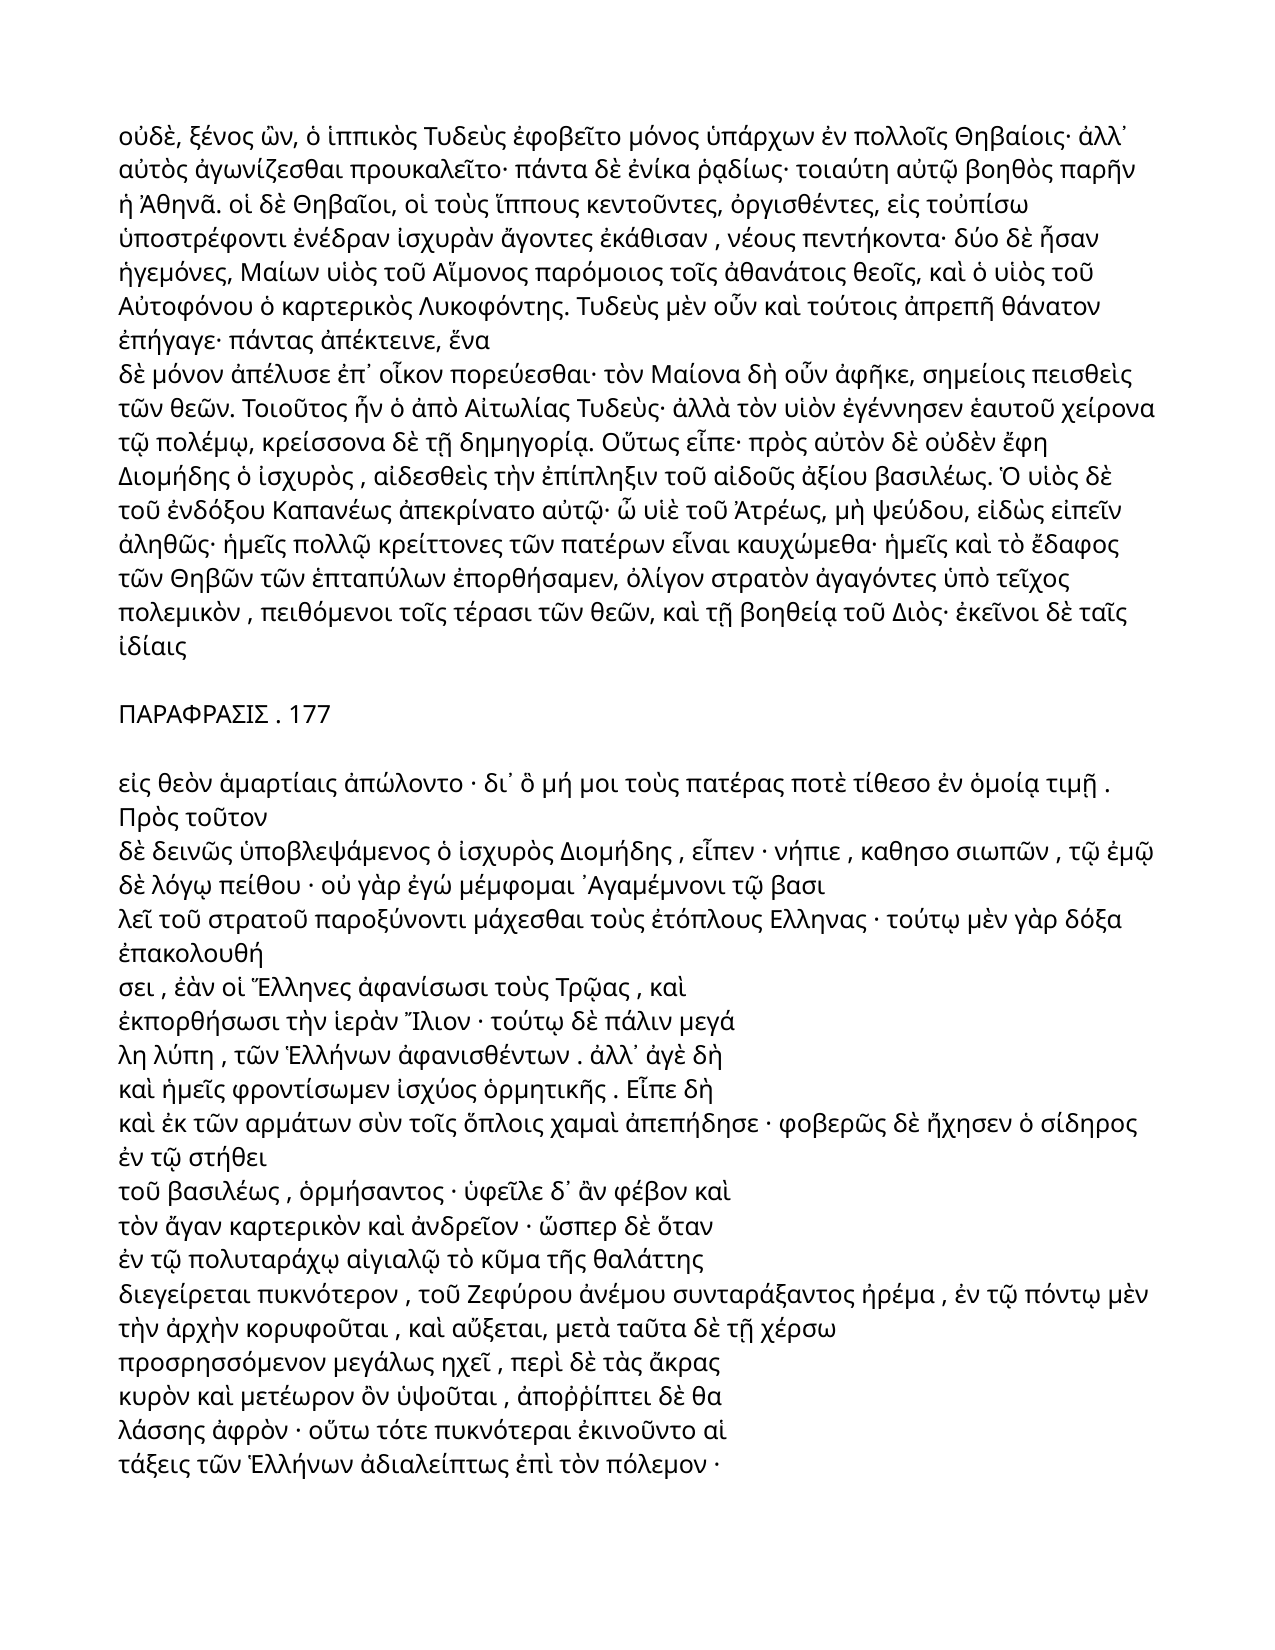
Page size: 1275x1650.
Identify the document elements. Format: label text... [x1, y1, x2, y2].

text σει , ἐὰν οἱ Ἕλληνες ἀφανίσωσι τοὺς Τρῷας , καὶ [118, 970, 1157, 1004]
text οὐδὲ, ξένος ὢν, ὁ ἱππικὸς Τυδεὺς ἐφοβεῖτο μόνος ὑπάρχων ἐν πολλοῖς Θηβαίοις· ἀλλ᾿ αὐτὸς ἀγωνίζεσθαι προυκαλεῖτο· πάντα δὲ ἐνίκα ῥᾳδίως· τοιαύτη αὐτῷ βοηθὸς παρῆν ἡ Ἀθηνᾶ. οἱ δὲ Θηβαῖοι, οἱ τοὺς ἵππους κεντοῦντες, ὀργισθέντες, εἰς τοὐπίσω ὑποστρέφοντι ἐνέδραν ἰσχυρὰν ἄγοντες ἐκάθισαν , νέους πεντήκοντα· δύο δὲ ἦσαν ἡγεμόνες, Μαίων υἱὸς τοῦ Αἵμονος παρόμοιος τοῖς ἀθανάτοις θεοῖς, καὶ ὁ υἱὸς τοῦ Αὐτοφόνου ὁ καρτερικὸς Λυκοφόντης. Τυδεὺς μὲν οὖν καὶ τούτοις ἀπρεπῆ θάνατον ἐπήγαγε· πάντας ἀπέκτεινε, ἕνα [118, 118, 1157, 357]
text ΠΑΡΑΦΡΑΣΙΣ . 177 [118, 697, 1157, 731]
text δὲ μόνον ἀπέλυσε ἐπ᾽ οἶκον πορεύεσθαι· τὸν Μαίονα δὴ οὖν ἀφῆκε, σημείοις πεισθεὶς τῶν θεῶν. Τοιοῦτος ἦν ὁ ἀπὸ Αἰτωλίας Τυδεὺς· ἀλλὰ τὸν υἱὸν ἐγέννησεν ἑαυτοῦ χείρονα τῷ πολέμῳ, κρείσσονα δὲ τῇ δημηγορίᾳ. Οὕτως εἶπε· πρὸς αὐτὸν δὲ οὐδὲν ἔφη Διομήδης ὁ ἰσχυρὸς , αἰδεσθεὶς τὴν ἐπίπληξιν τοῦ αἰδοῦς ἀξίου βασιλέως. Ὁ υἱὸς δὲ τοῦ ἐνδόξου Καπανέως ἀπεκρίνατο αὐτῷ· ὦ υἱὲ τοῦ Ἀτρέως, μὴ ψεύδου, εἰδὼς εἰπεῖν ἀληθῶς· ἡμεῖς πολλῷ κρείττονες τῶν πατέρων εἶναι καυχώμεθα· ἡμεῖς καὶ τὸ ἔδαφος τῶν Θηβῶν τῶν ἑπταπύλων ἐπορθήσαμεν, ὀλίγον στρατὸν ἀγαγόντες ὑπὸ τεῖχος πολεμικὸν , πειθόμενοι τοῖς τέρασι τῶν θεῶν, καὶ τῇ βοηθείᾳ τοῦ Διὸς· ἐκεῖνοι δὲ ταῖς ἰδίαις [118, 357, 1157, 663]
text καὶ ἡμεῖς φροντίσωμεν ἰσχύος ὁρμητικῆς . Εἶπε δὴ [118, 1072, 1157, 1106]
text καὶ ἐκ τῶν αρμάτων σὺν τοῖς ὅπλοις χαμαὶ ἀπεπήδησε · φοβερῶς δὲ ἤχησεν ὁ σίδηρος ἐν τῷ στήθει [118, 1106, 1157, 1174]
text ἐν τῷ πολυταράχῳ αἰγιαλῷ τὸ κῦμα τῆς θαλάττης [118, 1242, 1157, 1276]
text λεῖ τοῦ στρατοῦ παροξύνοντι μάχεσθαι τοὺς ἐτόπλους Ελληνας · τούτῳ μὲν γὰρ δόξα ἐπακολουθή [118, 902, 1157, 970]
text τάξεις τῶν Ἑλλήνων ἀδιαλείπτως ἐπὶ τὸν πόλεμον · [118, 1447, 1157, 1481]
text λη λύπη , τῶν Ἑλλήνων ἀφανισθέντων . ἀλλ᾽ ἀγὲ δὴ [118, 1038, 1157, 1072]
text τὸν ἄγαν καρτερικὸν καὶ ἀνδρεῖον · ὥσπερ δὲ ὅταν [118, 1208, 1157, 1242]
text κυρὸν καὶ μετέωρον ὂν ὑψοῦται , ἀποῤῥίπτει δὲ θα [118, 1378, 1157, 1412]
text εἰς θεὸν ἁμαρτίαις ἀπώλοντο · δι᾿ ὃ μή μοι τοὺς πατέρας ποτὲ τίθεσο ἐν ὁμοίᾳ τιμῇ . Πρὸς τοῦτον [118, 765, 1157, 833]
text προσρησσόμενον μεγάλως ηχεῖ , περὶ δὲ τὰς ἄκρας [118, 1344, 1157, 1378]
text δὲ δεινῶς ὑποβλεψάμενος ὁ ἰσχυρὸς Διομήδης , εἶπεν · νήπιε , καθησο σιωπῶν , τῷ ἐμῷ δὲ λόγῳ πείθου · οὐ γὰρ ἐγώ μέμφομαι ᾿Αγαμέμνονι τῷ βασι [118, 833, 1157, 902]
text λάσσης ἀφρὸν · οὕτω τότε πυκνότεραι ἐκινοῦντο αἱ [118, 1412, 1157, 1447]
text ἐκπορθήσωσι τὴν ἱερὰν Ἴλιον · τούτῳ δὲ πάλιν μεγά [118, 1004, 1157, 1038]
text τοῦ βασιλέως , ὁρμήσαντος · ὑφεῖλε δ᾽ ἂν φέβον καὶ [118, 1174, 1157, 1208]
text διεγείρεται πυκνότερον , τοῦ Ζεφύρου ἀνέμου συνταράξαντος ἠρέμα , ἐν τῷ πόντῳ μὲν τὴν ἀρχὴν κορυφοῦται , καὶ αὔξεται, μετὰ ταῦτα δὲ τῇ χέρσω [118, 1276, 1157, 1344]
